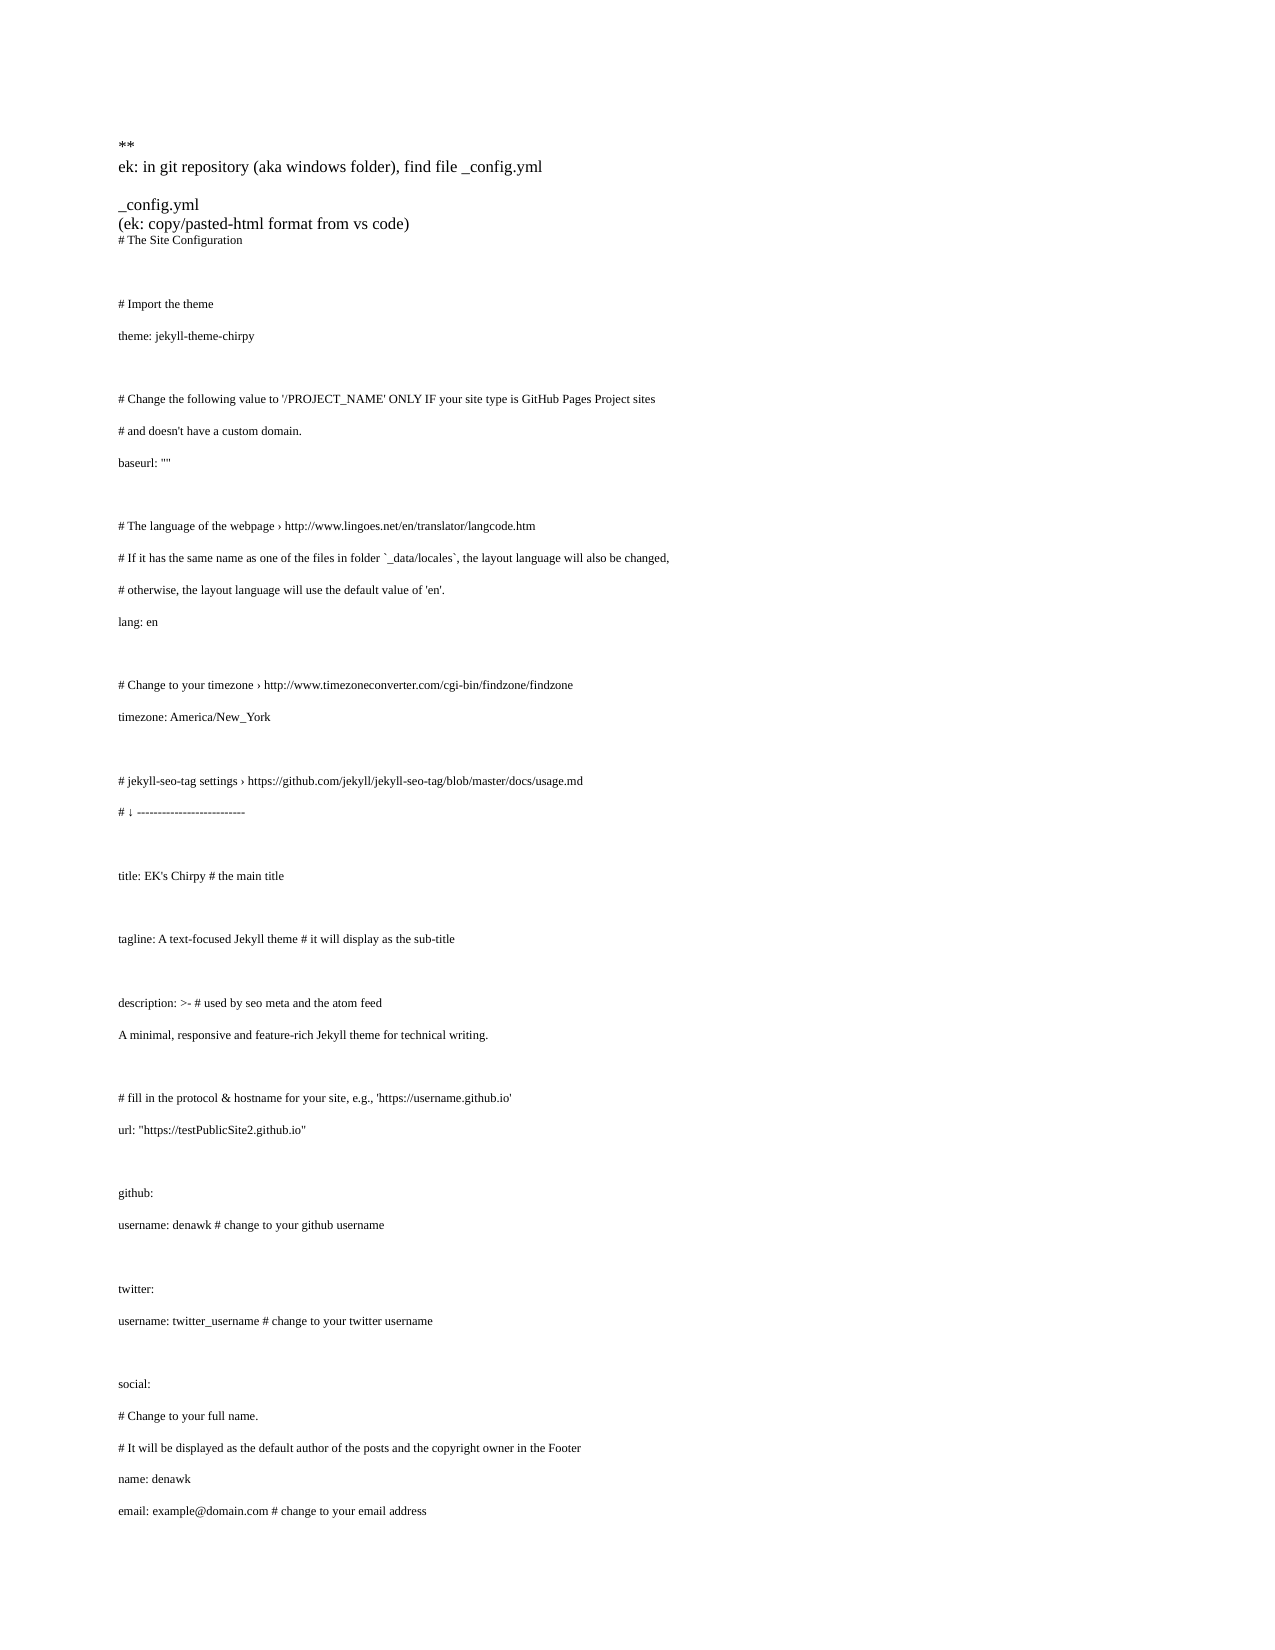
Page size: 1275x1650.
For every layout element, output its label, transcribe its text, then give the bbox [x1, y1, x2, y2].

text # and doesn't have a custom domain. [118, 424, 1157, 438]
text username: twitter_username # change to your twitter username [118, 1313, 1157, 1328]
text twitter: [118, 1282, 1157, 1296]
text # jekyll-seo-tag settings › https://github.com/jekyll/jekyll-seo-tag/blob/master/docs/usage.md [118, 773, 1157, 788]
text theme: jekyll-theme-chirpy [118, 328, 1157, 343]
text # Change the following value to '/PROJECT_NAME' ONLY IF your site type is GitHub Pages Project sites [118, 392, 1157, 406]
text baseurl: "" [118, 456, 1157, 470]
text social: [118, 1377, 1157, 1391]
text # ↓ -------------------------- [118, 805, 1157, 819]
text lang: en [118, 614, 1157, 629]
text ** [118, 137, 1157, 156]
text (ek: copy/pasted-html format from vs code) [118, 214, 1157, 233]
text A minimal, responsive and feature-rich Jekyll theme for technical writing. [118, 1027, 1157, 1042]
text name: denawk [118, 1472, 1157, 1487]
text # The Site Configuration [118, 233, 1157, 247]
text github: [118, 1186, 1157, 1201]
text # The language of the webpage › http://www.lingoes.net/en/translator/langcode.htm [118, 519, 1157, 533]
text # otherwise, the layout language will use the default value of 'en'. [118, 583, 1157, 597]
text username: denawk # change to your github username [118, 1218, 1157, 1232]
text # Import the theme [118, 297, 1157, 311]
text tagline: A text-focused Jekyll theme # it will display as the sub-title [118, 932, 1157, 946]
text title: EK's Chirpy # the main title [118, 868, 1157, 883]
text # If it has the same name as one of the files in folder `_data/locales`, the layout language will also be changed, [118, 551, 1157, 565]
text url: "https://testPublicSite2.github.io" [118, 1123, 1157, 1137]
text # Change to your full name. [118, 1409, 1157, 1423]
text timezone: America/New_York [118, 710, 1157, 724]
text description: >- # used by seo meta and the atom feed [118, 996, 1157, 1010]
text # Change to your timezone › http://www.timezoneconverter.com/cgi-bin/findzone/findzone [118, 678, 1157, 692]
text _config.yml [118, 195, 1157, 214]
text ek: in git repository (aka windows folder), find file _config.yml [118, 156, 1157, 176]
text # It will be displayed as the default author of the posts and the copyright owner in the Footer [118, 1440, 1157, 1455]
text email: example@domain.com # change to your email address [118, 1504, 1157, 1518]
text # fill in the protocol & hostname for your site, e.g., 'https://username.github.io' [118, 1091, 1157, 1105]
